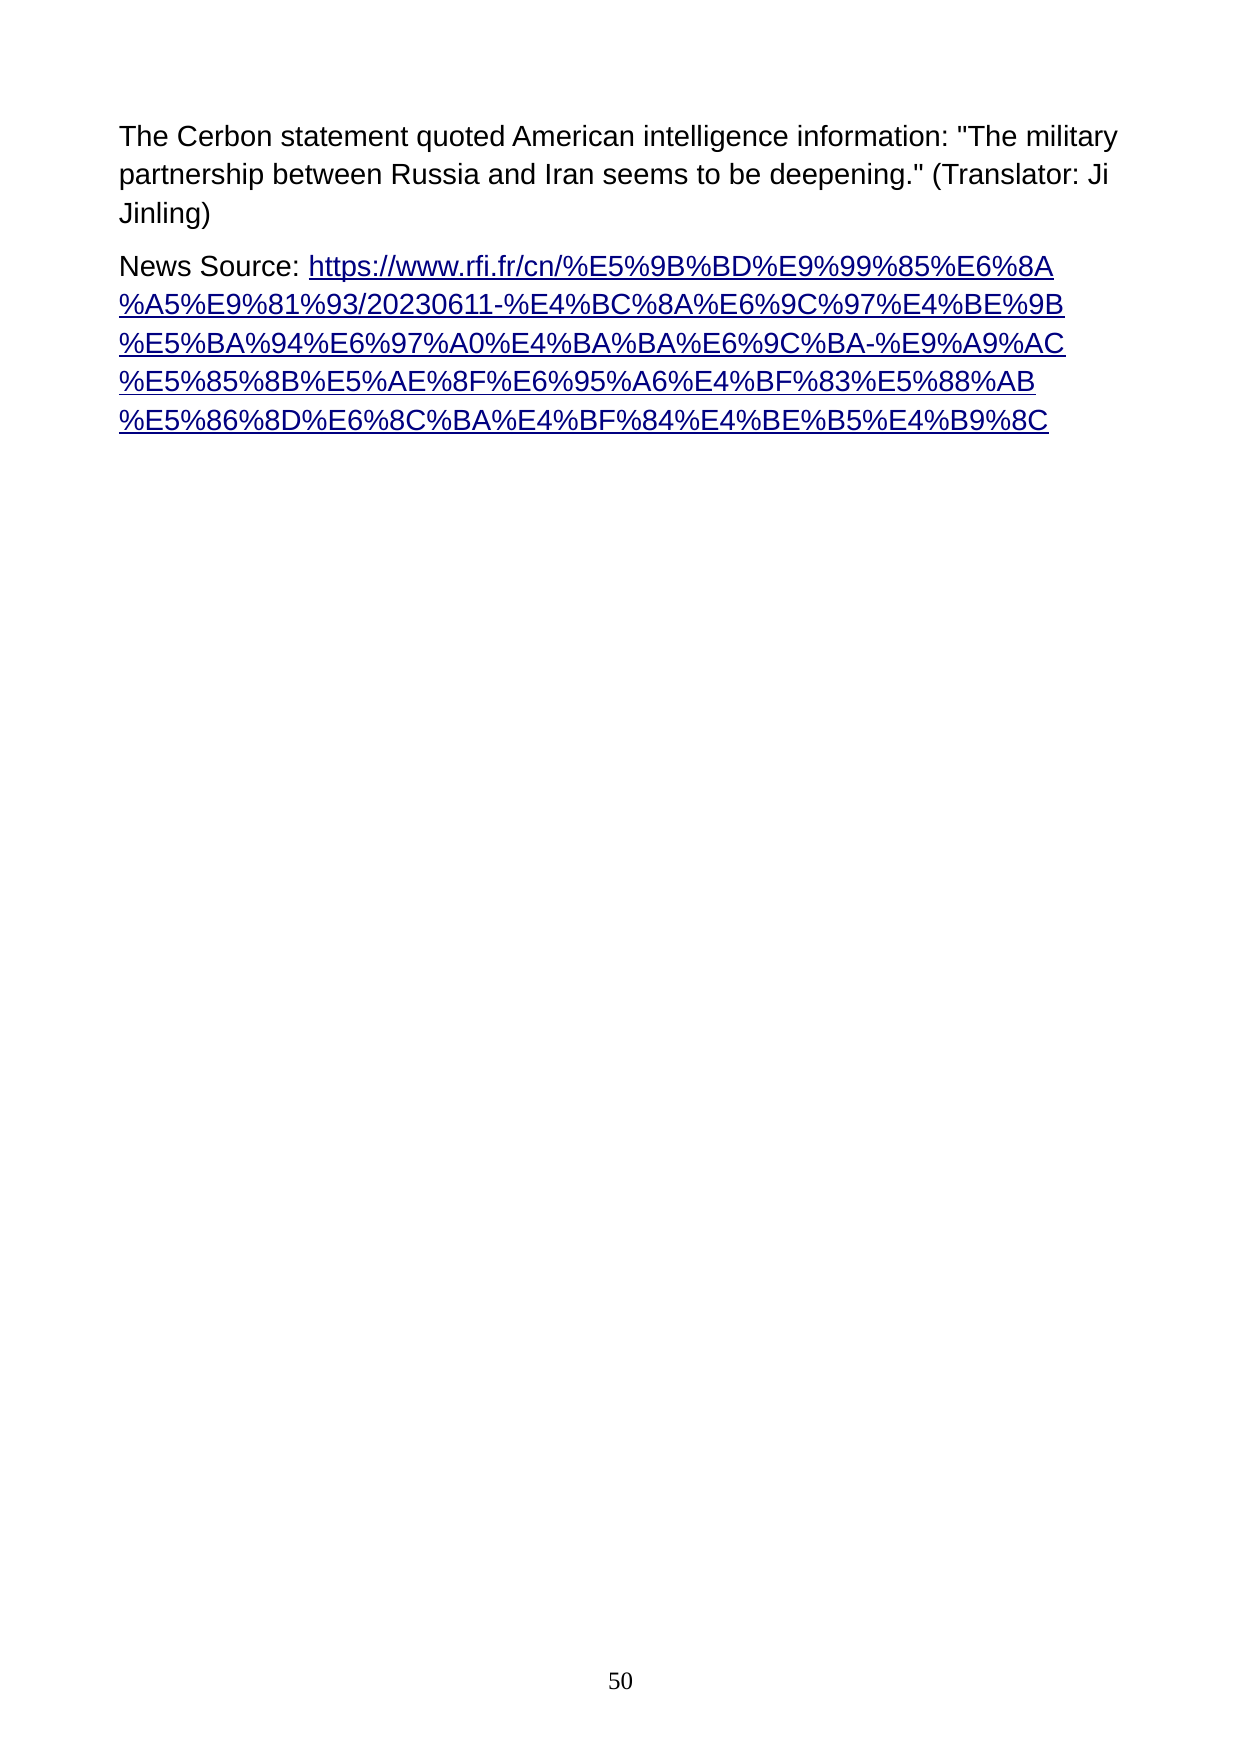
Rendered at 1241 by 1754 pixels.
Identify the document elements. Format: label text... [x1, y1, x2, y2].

text The Cerbon statement quoted American intelligence information: "The military partnership between Russia and Iran seems to be deepening." (Translator: Ji Jinling) [118, 118, 1122, 229]
text News Source: https://www.rfi.fr/cn/%E5%9B%BD%E9%99%85%E6%8A%A5%E9%81%93/20230611-%E4%BC%8A%E6%9C%97%E4%BE%9B%E5%BA%94%E6%97%A0%E4%BA%BA%E6%9C%BA-%E9%A9%AC%E5%85%8B%E5%AE%8F%E6%95%A6%E4%BF%83%E5%88%AB%E5%86%8D%E6%8C%BA%E4%BF%84%E4%BE%B5%E4%B9%8C [118, 249, 1122, 436]
